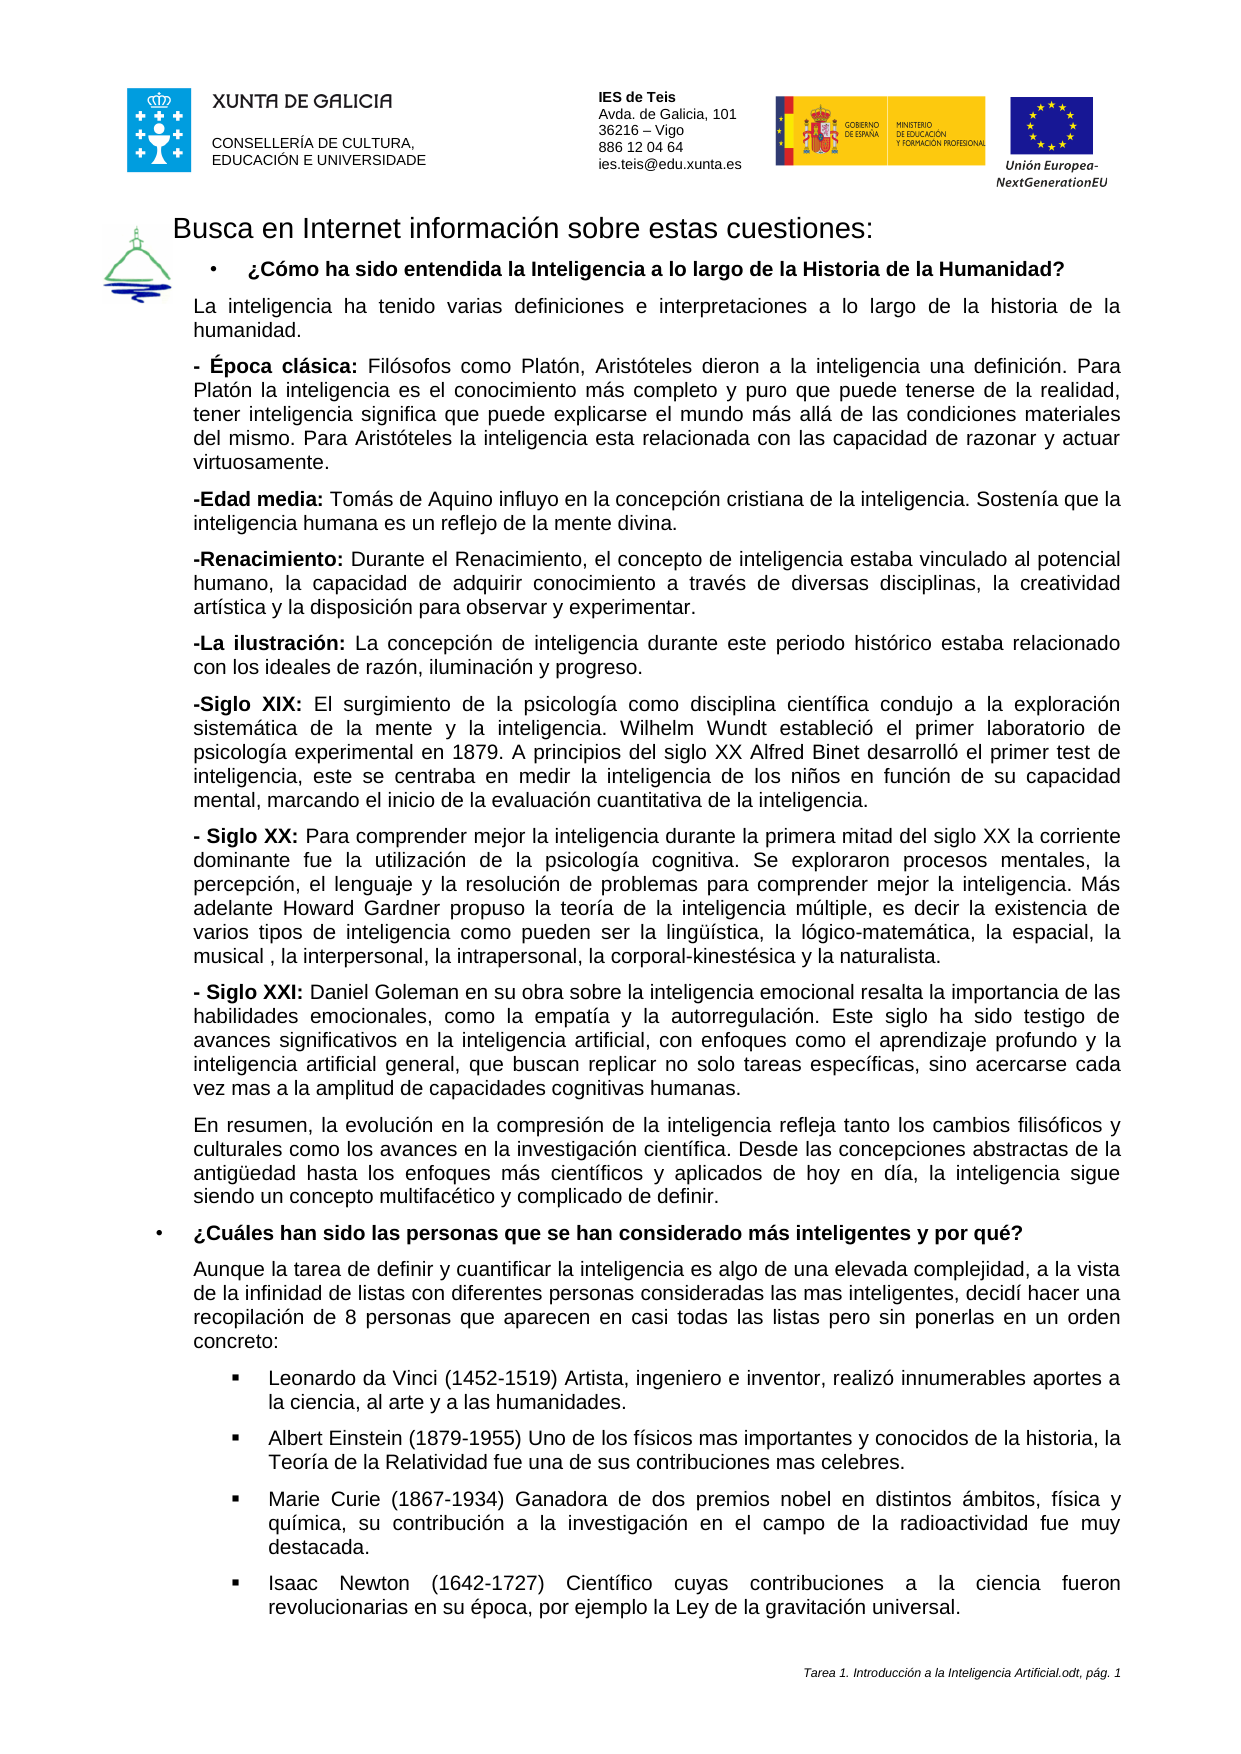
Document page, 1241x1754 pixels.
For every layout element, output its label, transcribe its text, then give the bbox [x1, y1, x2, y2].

list Isaac Newton (1642-1727) Científico cuyas contribuciones a la ciencia fueron revolucionarias en su época, por ejemplo la Ley de la gravitación universal. [231, 1571, 1122, 1619]
list Marie Curie (1867-1934) Ganadora de dos premios nobel en distintos ámbitos, física y química, su contribución a la investigación en el campo de la radioactividad fue muy destacada. [231, 1487, 1122, 1559]
text - Siglo XXI: Daniel Goleman en su obra sobre la inteligencia emocional resalta la importancia de las habilidades emocionales, como la empatía y la autorregulación. Este siglo ha sido testigo de avances significativos en la inteligencia artificial, con enfoques como el aprendizaje profundo y la inteligencia artificial general, que buscan replicar no solo tareas específicas, sino acercarse cada vez mas a la amplitud de capacidades cognitivas humanas. [193, 980, 1122, 1100]
list Leonardo da Vinci (1452-1519) Artista, ingeniero e inventor, realizó innumerables aportes a la ciencia, al arte y a las humanidades. [231, 1366, 1122, 1414]
text En resumen, la evolución en la compresión de la inteligencia refleja tanto los cambios filisóficos y culturales como los avances en la investigación científica. Desde las concepciones abstractas de la antigüedad hasta los enfoques más científicos y aplicados de hoy en día, la inteligencia sigue siendo un concepto multifacético y complicado de definir. [193, 1112, 1122, 1208]
text - Época clásica: Filósofos como Platón, Aristóteles dieron a la inteligencia una definición. Para Platón la inteligencia es el conocimiento más completo y puro que puede tenerse de la realidad, tener inteligencia significa que puede explicarse el mundo más allá de las condiciones materiales del mismo. Para Aristóteles la inteligencia esta relacionada con las capacidad de razonar y actuar virtuosamente. [193, 354, 1122, 474]
list ¿Cuáles han sido las personas que se han considerado más inteligentes y por qué? [156, 1221, 1122, 1245]
text Aunque la tarea de definir y cuantificar la inteligencia es algo de una elevada complejidad, a la vista de la infinidad de listas con diferentes personas consideradas las mas inteligentes, decidí hacer una recopilación de 8 personas que aparecen en casi todas las listas pero sin ponerlas en un orden concreto: [193, 1257, 1122, 1353]
text - Siglo XX: Para comprender mejor la inteligencia durante la primera mitad del siglo XX la corriente dominante fue la utilización de la psicología cognitiva. Se exploraron procesos mentales, la percepción, el lenguaje y la resolución de problemas para comprender mejor la inteligencia. Más adelante Howard Gardner propuso la teoría de la inteligencia múltiple, es decir la existencia de varios tipos de inteligencia como pueden ser la lingüística, la lógico-matemática, la espacial, la musical , la interpersonal, la intrapersonal, la corporal-kinestésica y la naturalista. [193, 824, 1122, 968]
text -Edad media: Tomás de Aquino influyo en la concepción cristiana de la inteligencia. Sostenía que la inteligencia humana es un reflejo de la mente divina. [193, 486, 1122, 534]
list ¿Cómo ha sido entendida la Inteligencia a lo largo de la Historia de la Humanidad? [173, 257, 1122, 281]
text -La ilustración: La concepción de inteligencia durante este periodo histórico estaba relacionado con los ideales de razón, iluminación y progreso. [193, 631, 1122, 679]
list Albert Einstein (1879-1955) Uno de los físicos mas importantes y conocidos de la historia, la Teoría de la Relatividad fue una de sus contribuciones mas celebres. [231, 1426, 1122, 1474]
text Busca en Internet información sobre estas cuestiones: [118, 211, 1122, 244]
text -Siglo XIX: El surgimiento de la psicología como disciplina científica condujo a la exploración sistemática de la mente y la inteligencia. Wilhelm Wundt estableció el primer laboratorio de psicología experimental en 1879. A principios del siglo XX Alfred Binet desarrolló el primer test de inteligencia, este se centraba en medir la inteligencia de los niños en función de su capacidad mental, marcando el inicio de la evaluación cuantitativa de la inteligencia. [193, 692, 1122, 811]
text -Renacimiento: Durante el Renacimiento, el concepto de inteligencia estaba vinculado al potencial humano, la capacidad de adquirir conocimiento a través de diversas disciplinas, la creatividad artística y la disposición para observar y experimentar. [193, 547, 1122, 619]
text La inteligencia ha tenido varias definiciones e interpretaciones a lo largo de la historia de la humanidad. [193, 294, 1122, 342]
